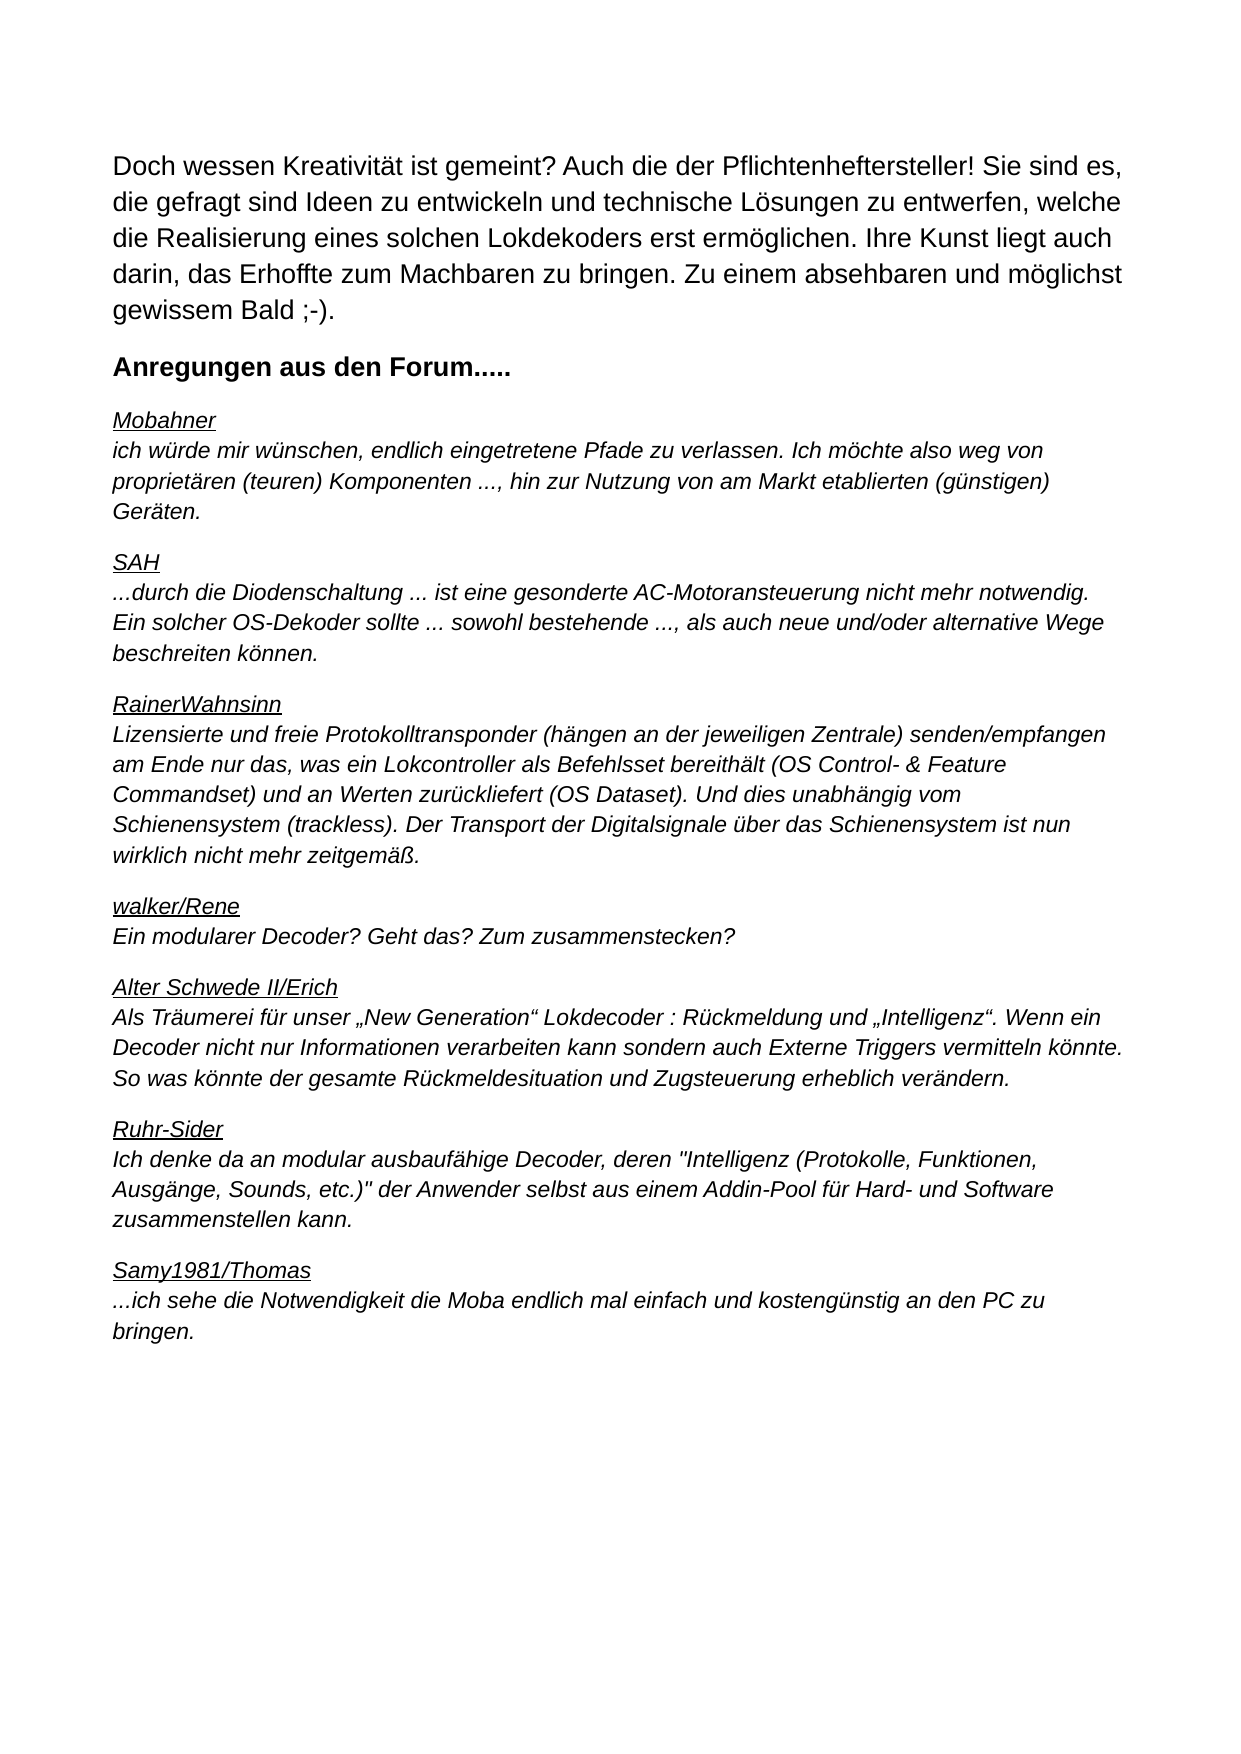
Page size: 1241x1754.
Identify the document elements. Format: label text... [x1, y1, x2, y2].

text Alter Schwede II/Erich Als Träumerei für unser „New Generation“ Lokdecoder : Rückmeldung und „Intelligenz“. Wenn ein Decoder nicht nur Informationen verarbeiten kann sondern auch Externe Triggers vermitteln könnte. So was könnte der gesamte Rückmeldesituation und Zugsteuerung erheblich verändern. [112, 974, 1128, 1091]
text SAH ...durch die Diodenschaltung ... ist eine gesonderte AC-Motoransteuerung nicht mehr notwendig. Ein solcher OS-Dekoder sollte ... sowohl bestehende ..., als auch neue und/oder alternative Wege beschreiten können. [112, 549, 1128, 666]
text Anregungen aus den Forum..... [112, 351, 1128, 382]
text RainerWahnsinn Lizensierte und freie Protokolltransponder (hängen an der jeweiligen Zentrale) senden/empfangen am Ende nur das, was ein Lokcontroller als Befehlsset bereithält (OS Control- & Feature Commandset) und an Werten zurückliefert (OS Dataset). Und dies unabhängig vom Schienensystem (trackless). Der Transport der Digitalsignale über das Schienensystem ist nun wirklich nicht mehr zeitgemäß. [112, 691, 1128, 868]
text Mobahner ich würde mir wünschen, endlich eingetretene Pfade zu verlassen. Ich möchte also weg von proprietären (teuren) Komponenten ..., hin zur Nutzung von am Markt etablierten (günstigen) Geräten. [112, 407, 1128, 524]
text Samy1981/Thomas ...ich sehe die Notwendigkeit die Moba endlich mal einfach und kostengünstig an den PC zu bringen. [112, 1257, 1128, 1344]
text Doch wessen Kreativität ist gemeint? Auch die der Pflichtenheftersteller! Sie sind es, die gefragt sind Ideen zu entwickeln und technische Lösungen zu entwerfen, welche die Realisierung eines solchen Lokdekoders erst ermöglichen. Ihre Kunst liegt auch darin, das Erhoffte zum Machbaren zu bringen. Zu einem absehbaren und möglichst gewissem Bald ;-). [112, 150, 1128, 325]
text walker/Rene Ein modularer Decoder? Geht das? Zum zusammenstecken? [112, 893, 1128, 949]
text Ruhr-Sider Ich denke da an modular ausbaufähige Decoder, deren "Intelligenz (Protokolle, Funktionen, Ausgänge, Sounds, etc.)" der Anwender selbst aus einem Addin-Pool für Hard- und Software zusammenstellen kann. [112, 1116, 1128, 1233]
